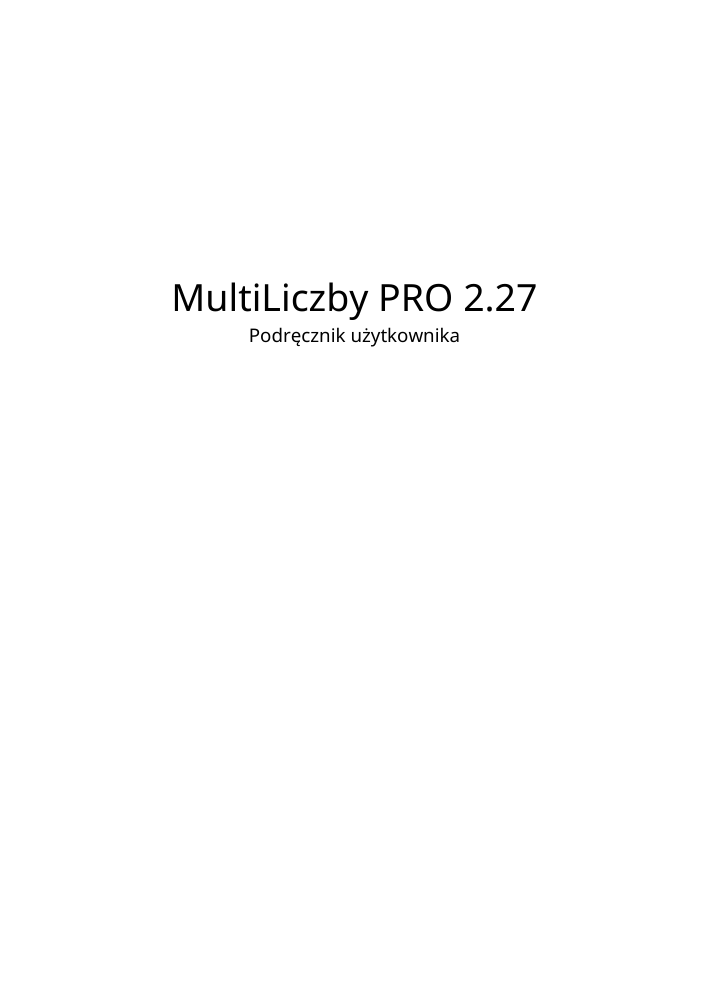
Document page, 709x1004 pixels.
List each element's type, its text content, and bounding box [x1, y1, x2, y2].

text Podręcznik użytkownika [118, 322, 591, 348]
text MultiLiczby PRO 2.27 [118, 271, 591, 322]
